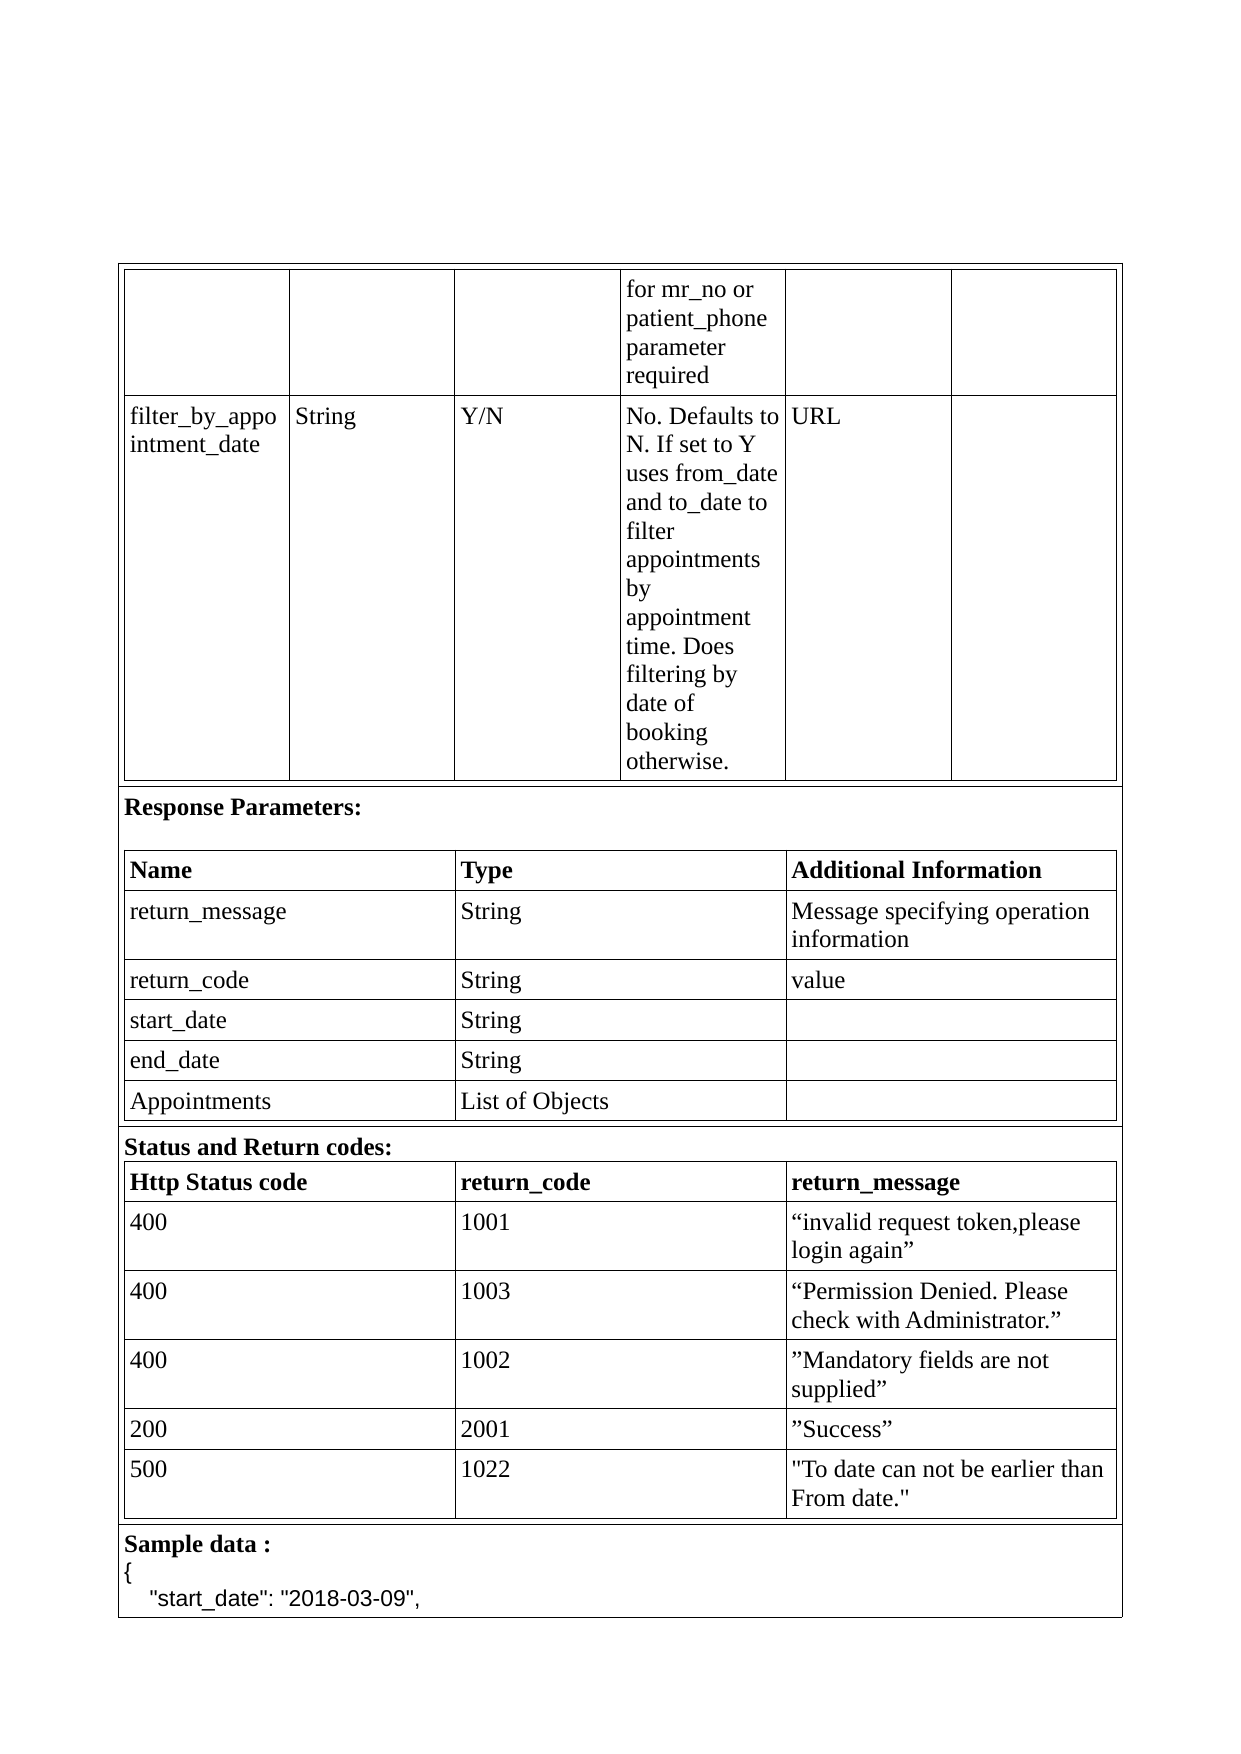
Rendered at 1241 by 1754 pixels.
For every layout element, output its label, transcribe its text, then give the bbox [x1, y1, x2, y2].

table_cell No. Defaults to N. If set to Y uses from_date and to_date to filter appointments by appointment time. Does filtering by date of booking otherwise. [621, 396, 785, 780]
table_cell [787, 1081, 1116, 1120]
table_cell for mr_no or patient_phone parameter required [621, 270, 785, 395]
table_cell 400 [125, 1271, 455, 1339]
table_cell 1003 [456, 1271, 786, 1339]
table_cell URL [786, 396, 951, 780]
table_header Type [456, 851, 786, 890]
table_cell [952, 270, 1116, 395]
table_cell Appointments [125, 1081, 455, 1120]
table_cell [952, 396, 1116, 780]
table_cell 200 [125, 1409, 455, 1448]
table_cell Status and Return codes: [119, 1127, 1122, 1523]
table_cell [290, 270, 454, 395]
table_cell 1002 [456, 1340, 786, 1408]
table_cell [119, 264, 1122, 786]
table_cell [455, 270, 620, 395]
table_cell filter_by_appointment_date [125, 396, 289, 780]
table_cell Sample data : { "start_date": "2018-03-09", [119, 1525, 1122, 1617]
table_cell “invalid request token,please login again” [787, 1202, 1116, 1270]
table_header Http Status code [125, 1162, 455, 1201]
table_cell 2001 [456, 1409, 786, 1448]
table_cell “Permission Denied. Please check with Administrator.” [787, 1271, 1116, 1339]
table_cell String [290, 396, 454, 780]
table_cell end_date [125, 1041, 455, 1080]
table_cell [786, 270, 951, 395]
table_cell String [456, 1041, 786, 1080]
table_cell List of Objects [456, 1081, 786, 1120]
table_cell String [456, 891, 786, 959]
table_cell return_message [125, 891, 455, 959]
table_cell Y/N [455, 396, 620, 780]
table_cell [787, 1000, 1116, 1039]
table_cell value [787, 960, 1116, 999]
table_header return_message [787, 1162, 1116, 1201]
table_cell [787, 1041, 1116, 1080]
table_cell 400 [125, 1202, 455, 1270]
table_header Name [125, 851, 455, 890]
table_cell 1001 [456, 1202, 786, 1270]
table_cell [125, 270, 289, 395]
table_cell return_code [125, 960, 455, 999]
table_cell 500 [125, 1450, 455, 1518]
table_cell 1022 [456, 1450, 786, 1518]
table_cell ”Success” [787, 1409, 1116, 1448]
table_header return_code [456, 1162, 786, 1201]
table_cell String [456, 960, 786, 999]
table_cell start_date [125, 1000, 455, 1039]
table_cell ”Mandatory fields are not supplied” [787, 1340, 1116, 1408]
table_cell "To date can not be earlier than From date." [787, 1450, 1116, 1518]
table_header Additional Information [787, 851, 1116, 890]
table_cell Response Parameters: [119, 787, 1122, 1126]
table_cell 400 [125, 1340, 455, 1408]
table_cell Message specifying operation information [787, 891, 1116, 959]
table_cell String [456, 1000, 786, 1039]
